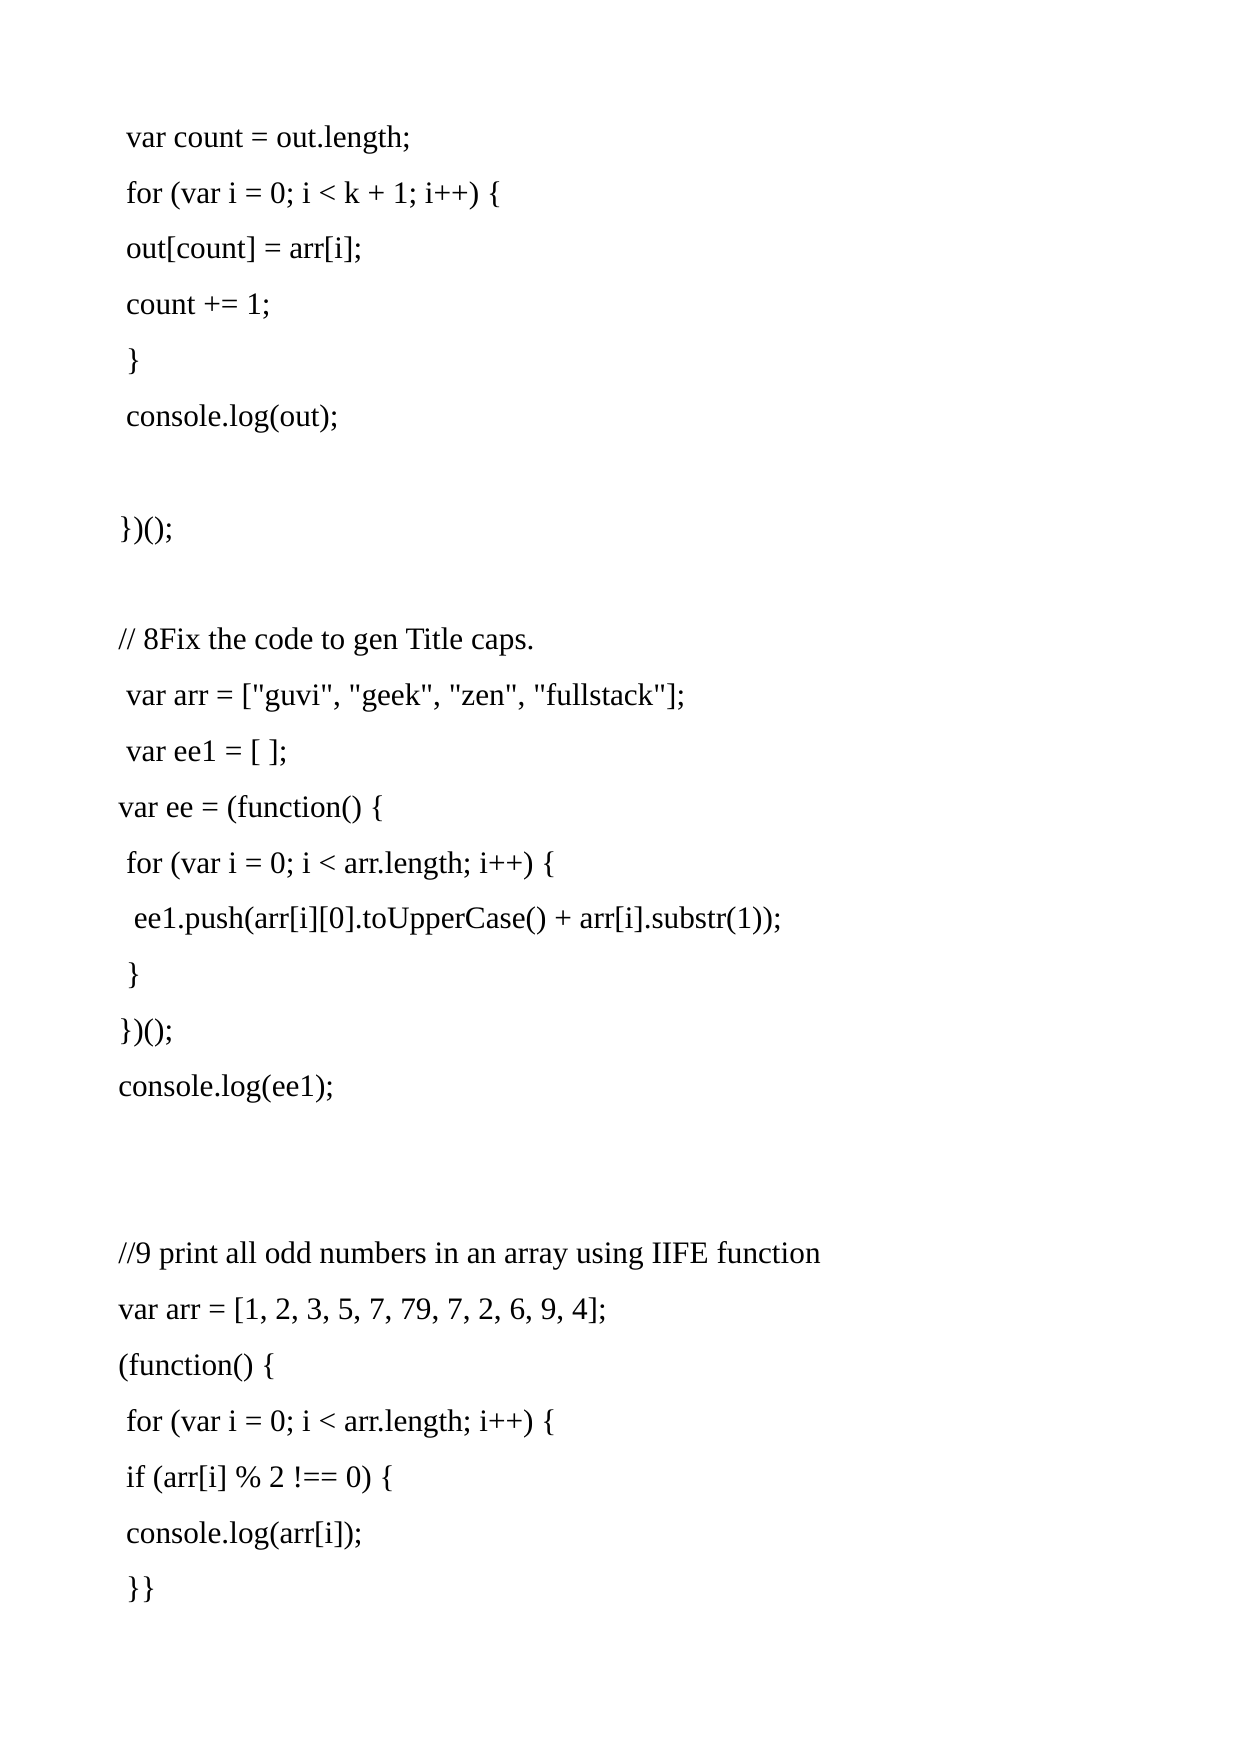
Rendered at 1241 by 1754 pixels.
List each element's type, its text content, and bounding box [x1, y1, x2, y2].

text })(); [118, 1011, 1122, 1047]
text for (var i = 0; i < k + 1; i++) { [118, 174, 1122, 210]
text }} [118, 1570, 1122, 1606]
text })(); [118, 509, 1122, 545]
text ee1.push(arr[i][0].toUpperCase() + arr[i].substr(1)); [118, 900, 1122, 936]
text console.log(arr[i]); [118, 1514, 1122, 1550]
text } [118, 956, 1122, 992]
text } [118, 341, 1122, 377]
text var arr = ["guvi", "geek", "zen", "fullstack"]; [118, 676, 1122, 712]
text if (arr[i] % 2 !== 0) { [118, 1458, 1122, 1494]
text //9 print all odd numbers in an array using IIFE function [118, 1235, 1122, 1271]
text count += 1; [118, 286, 1122, 322]
text console.log(ee1); [118, 1067, 1122, 1103]
text var count = out.length; [118, 118, 1122, 154]
text var arr = [1, 2, 3, 5, 7, 79, 7, 2, 6, 9, 4]; [118, 1291, 1122, 1327]
text var ee1 = [ ]; [118, 732, 1122, 768]
text console.log(out); [118, 397, 1122, 433]
text // 8Fix the code to gen Title caps. [118, 621, 1122, 657]
text for (var i = 0; i < arr.length; i++) { [118, 844, 1122, 880]
text var ee = (function() { [118, 788, 1122, 824]
text (function() { [118, 1346, 1122, 1382]
text for (var i = 0; i < arr.length; i++) { [118, 1402, 1122, 1438]
text out[count] = arr[i]; [118, 230, 1122, 266]
